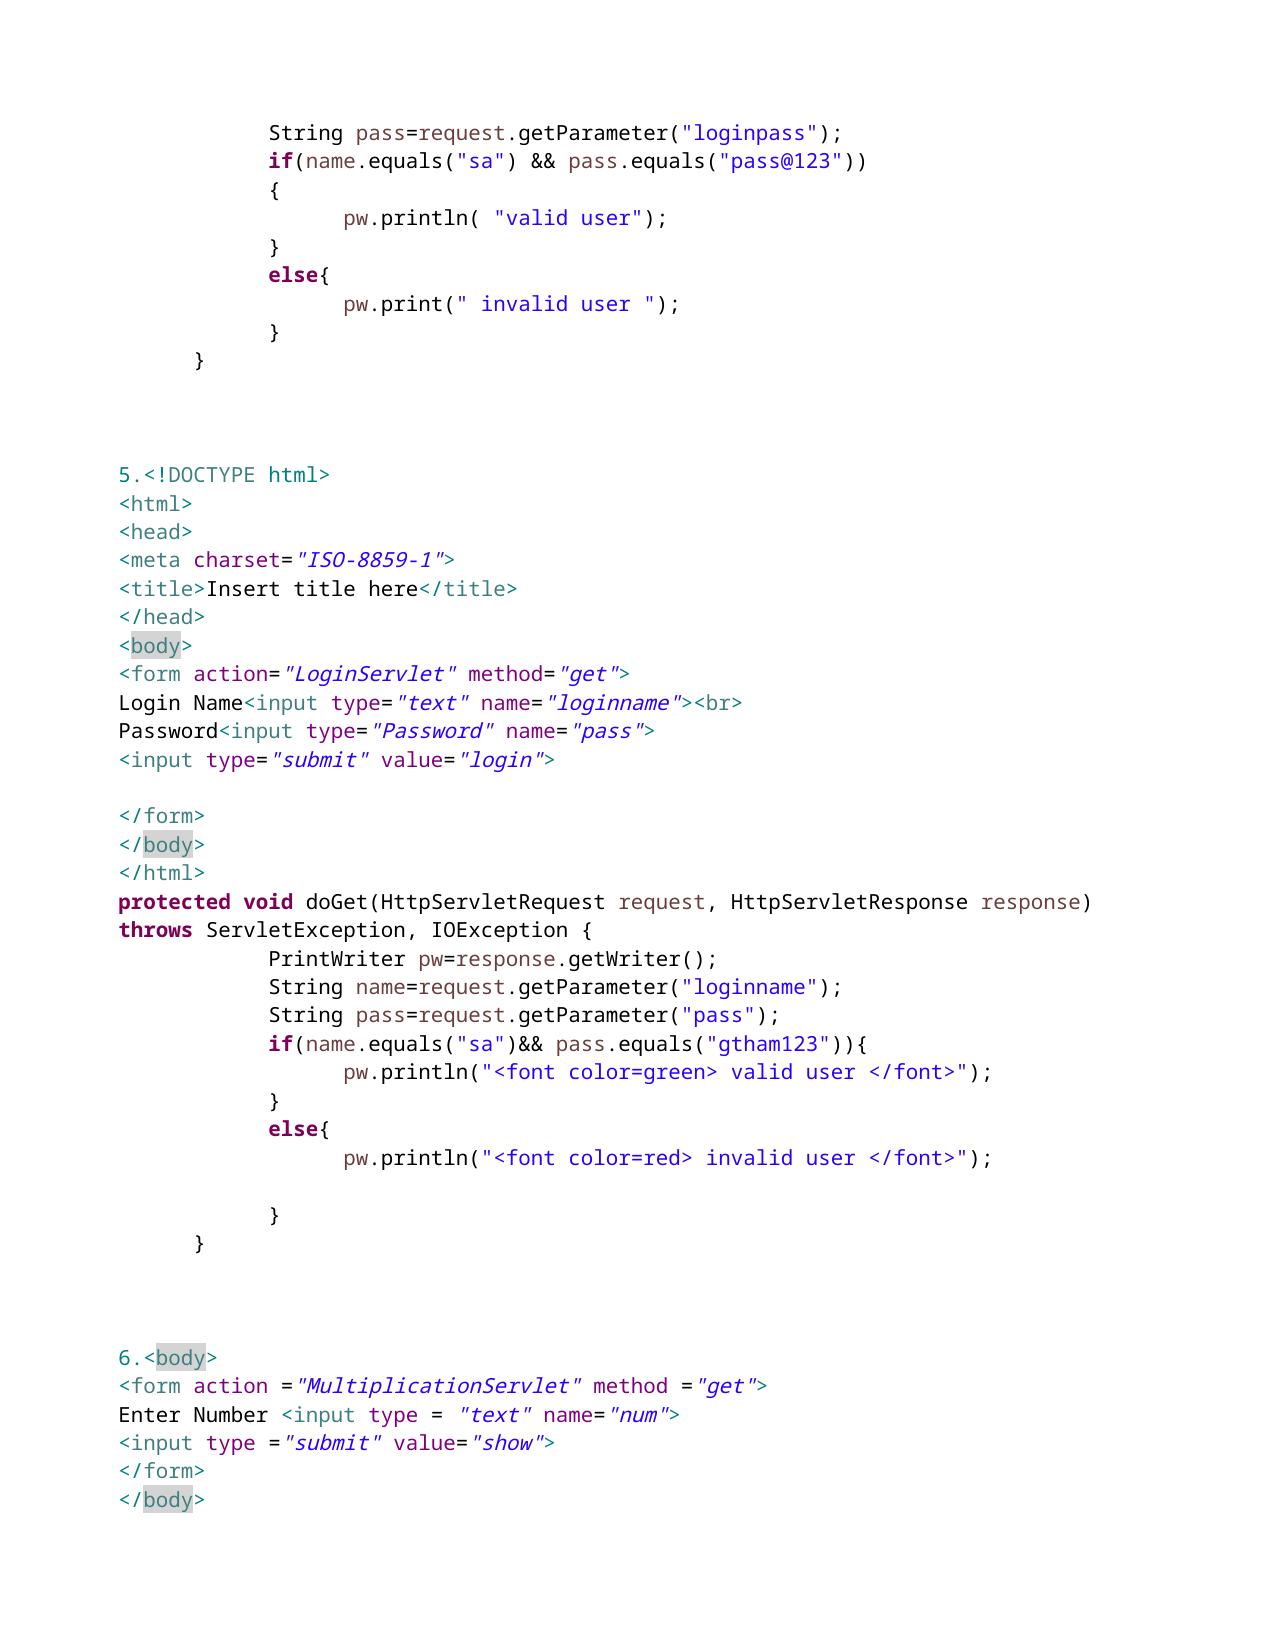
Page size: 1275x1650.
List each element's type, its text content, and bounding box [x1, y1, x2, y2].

text pw.println( "valid user"); [118, 203, 1157, 232]
text else{ [118, 260, 1157, 289]
text String name=request.getParameter("loginname"); [118, 972, 1157, 1001]
text } [118, 1086, 1157, 1114]
text <input type="submit" value="login"> [118, 745, 1157, 773]
text <form action="LoginServlet" method="get"> [118, 659, 1157, 688]
text </head> [118, 602, 1157, 631]
text <title>Insert title here</title> [118, 574, 1157, 602]
text else{ [118, 1114, 1157, 1143]
text if(name.equals("sa") && pass.equals("pass@123")) [118, 147, 1157, 175]
text <head> [118, 517, 1157, 546]
text 5.<!DOCTYPE html> [118, 460, 1157, 489]
text Password<input type="Password" name="pass"> [118, 716, 1157, 745]
text { [118, 175, 1157, 203]
text <meta charset="ISO-8859-1"> [118, 546, 1157, 574]
text <input type ="submit" value="show"> [118, 1428, 1157, 1457]
text String pass=request.getParameter("pass"); [118, 1001, 1157, 1029]
text protected void doGet(HttpServletRequest request, HttpServletResponse response) throws ServletException, IOException { [118, 887, 1157, 944]
text } [118, 346, 1157, 374]
text Enter Number <input type = "text" name="num"> [118, 1400, 1157, 1428]
text pw.println("<font color=red> invalid user </font>"); [118, 1143, 1157, 1171]
text </body> [118, 1485, 1157, 1513]
text } [118, 1200, 1157, 1228]
text Login Name<input type="text" name="loginname"><br> [118, 688, 1157, 716]
text PrintWriter pw=response.getWriter(); [118, 944, 1157, 972]
text if(name.equals("sa")&& pass.equals("gtham123")){ [118, 1029, 1157, 1057]
text </form> [118, 802, 1157, 830]
text </html> [118, 858, 1157, 887]
text } [118, 232, 1157, 260]
text </form> [118, 1457, 1157, 1485]
text <body> [118, 631, 1157, 659]
text pw.println("<font color=green> valid user </font>"); [118, 1057, 1157, 1086]
text } [118, 1228, 1157, 1257]
text <html> [118, 489, 1157, 517]
text 6.<body> [118, 1343, 1157, 1371]
text pw.print(" invalid user "); [118, 289, 1157, 317]
text </body> [118, 830, 1157, 858]
text } [118, 317, 1157, 346]
text String pass=request.getParameter("loginpass"); [118, 118, 1157, 147]
text <form action ="MultiplicationServlet" method ="get"> [118, 1371, 1157, 1400]
